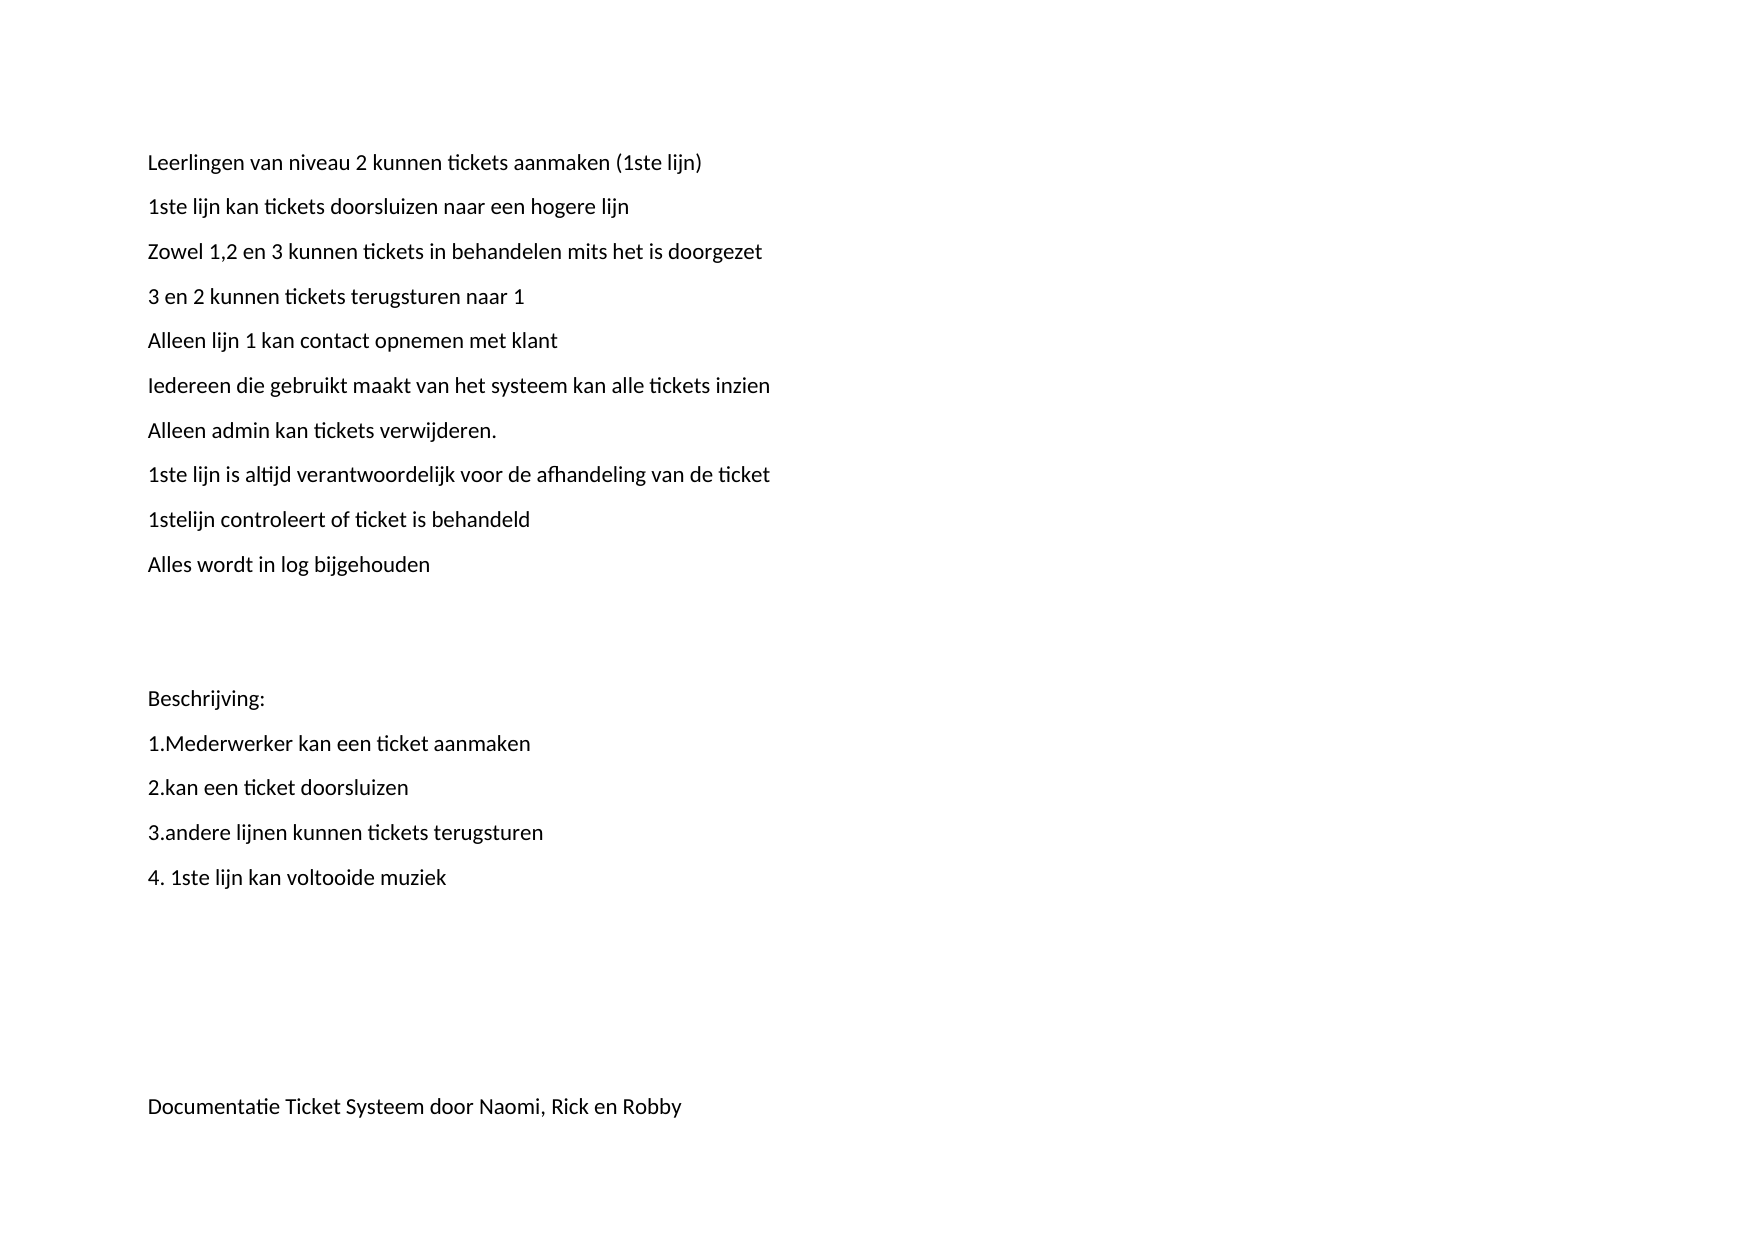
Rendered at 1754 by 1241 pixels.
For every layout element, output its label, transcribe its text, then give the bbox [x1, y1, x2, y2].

text 3 en 2 kunnen tickets terugsturen naar 1 [148, 282, 1606, 310]
text Zowel 1,2 en 3 kunnen tickets in behandelen mits het is doorgezet [148, 237, 1606, 265]
text 4. 1ste lijn kan voltooide muziek [148, 863, 1606, 891]
text 2.kan een ticket doorsluizen [148, 773, 1606, 801]
text Alles wordt in log bijgehouden [148, 550, 1606, 578]
text 3.andere lijnen kunnen tickets terugsturen [148, 818, 1606, 846]
text 1ste lijn kan tickets doorsluizen naar een hogere lijn [148, 192, 1606, 220]
text Iedereen die gebruikt maakt van het systeem kan alle tickets inzien [148, 371, 1606, 399]
text Beschrijving: [148, 684, 1606, 712]
text Alleen admin kan tickets verwijderen. [148, 416, 1606, 444]
text Alleen lijn 1 kan contact opnemen met klant [148, 326, 1606, 354]
text 1stelijn controleert of ticket is behandeld [148, 505, 1606, 533]
text 1ste lijn is altijd verantwoordelijk voor de afhandeling van de ticket [148, 461, 1606, 488]
text Leerlingen van niveau 2 kunnen tickets aanmaken (1ste lijn) [148, 148, 1606, 176]
text 1.Mederwerker kan een ticket aanmaken [148, 729, 1606, 757]
